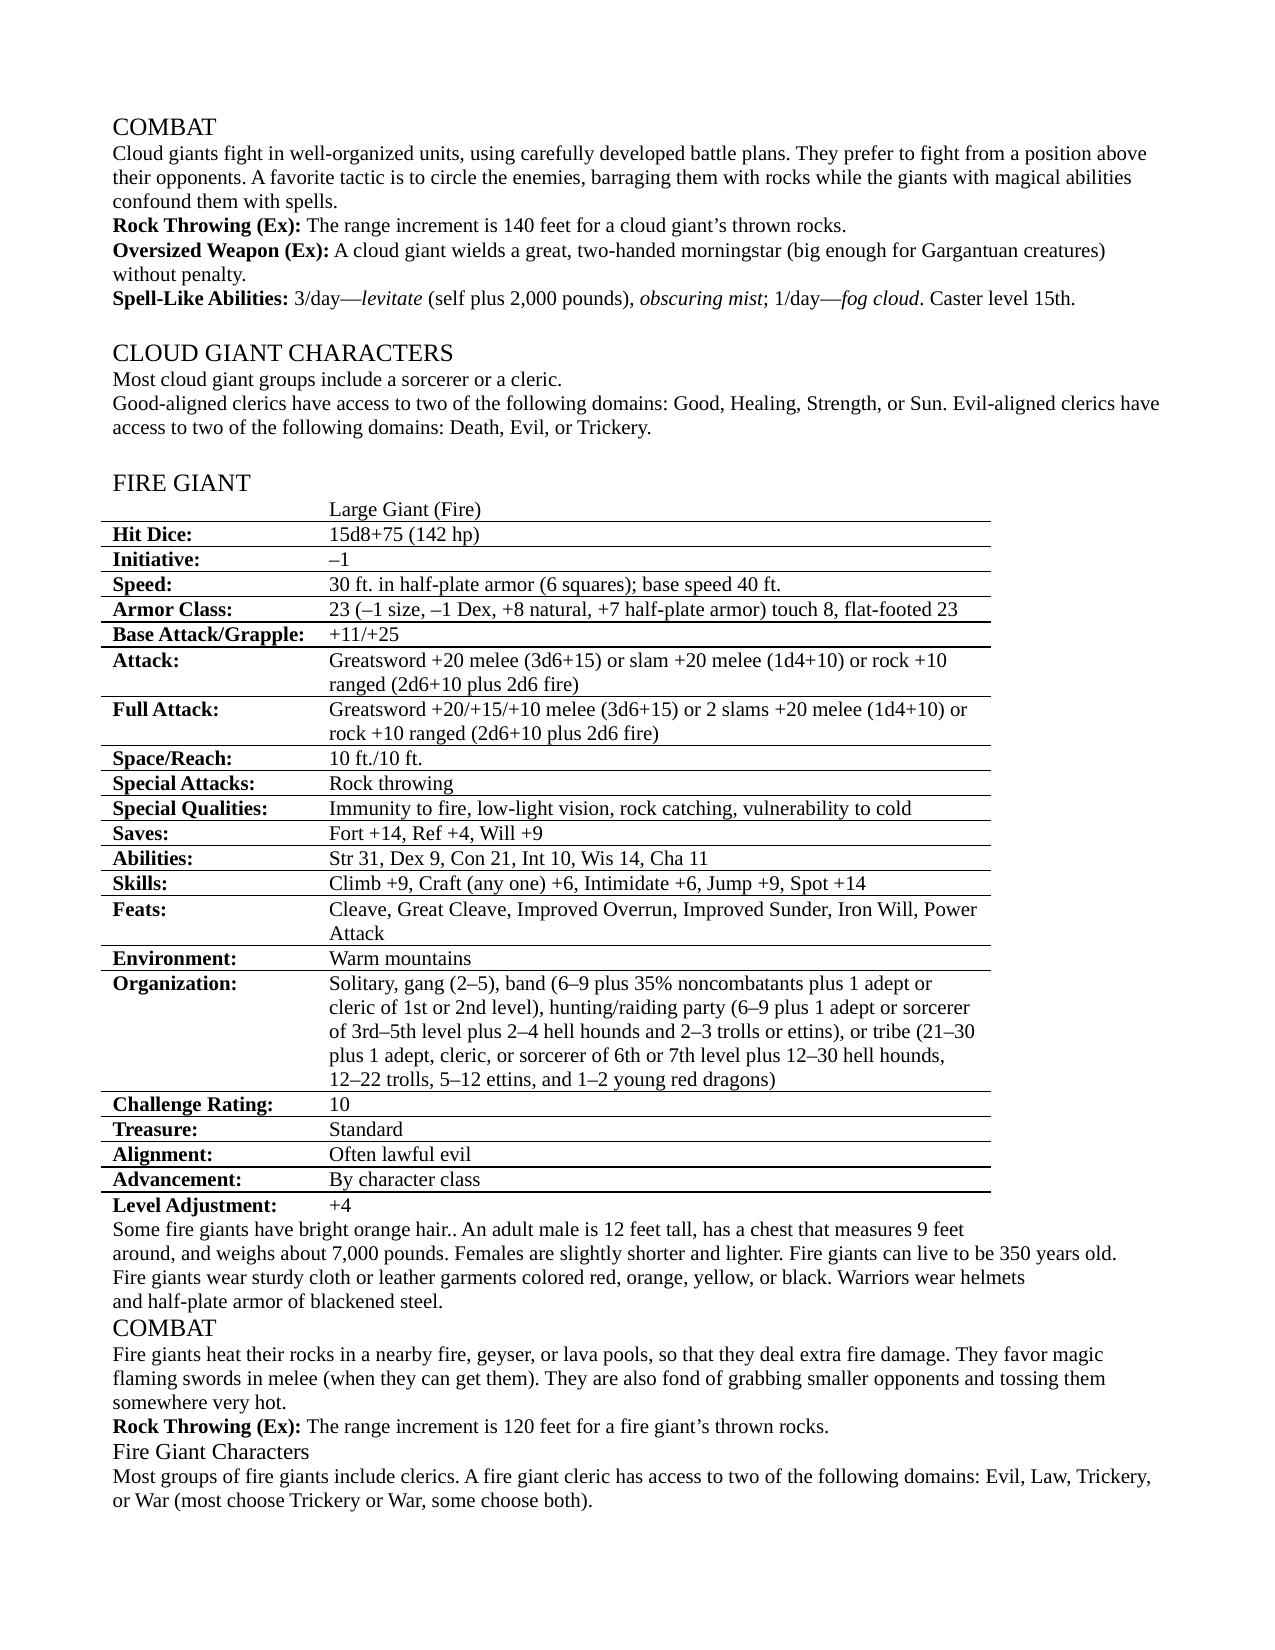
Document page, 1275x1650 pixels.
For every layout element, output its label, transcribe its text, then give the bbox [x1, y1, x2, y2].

text Spell-Like Abilities: 3/day—levitate (self plus 2,000 pounds), obscuring mist; 1/day—fog cloud. Caster level 15th. [112, 286, 1162, 310]
table_cell Hit Dice: [101, 522, 318, 546]
table_cell Environment: [101, 946, 318, 970]
table_cell Skills: [101, 871, 318, 895]
table_cell Challenge Rating: [101, 1092, 318, 1116]
table_cell Greatsword +20 melee (3d6+15) or slam +20 melee (1d4+10) or rock +10 ranged (2d6+10 plus 2d6 fire) [318, 648, 991, 696]
table_cell 10 [318, 1092, 991, 1116]
table_cell Warm mountains [318, 946, 991, 970]
table_cell Str 31, Dex 9, Con 21, Int 10, Wis 14, Cha 11 [318, 846, 991, 870]
table_cell +11/+25 [318, 623, 991, 646]
table_cell Full Attack: [101, 697, 318, 745]
text Fire Giant Characters [112, 1438, 1162, 1464]
table_cell Base Attack/Grapple: [101, 623, 318, 646]
table_cell Space/Reach: [101, 746, 318, 770]
text Cloud giants fight in well-organized units, using carefully developed battle plans. They prefer to fight from a position above their opponents. A favorite tactic is to circle the enemies, barraging them with rocks while the giants with magical abilities confound them with spells. [112, 141, 1162, 213]
table_cell –1 [318, 547, 991, 571]
table_cell Armor Class: [101, 597, 318, 621]
text Most cloud giant groups include a sorcerer or a cleric. [112, 367, 1162, 391]
text Rock Throwing (Ex): The range increment is 140 feet for a cloud giant’s thrown rocks. [112, 213, 1162, 237]
table_cell +4 [318, 1193, 991, 1217]
table_cell Often lawful evil [318, 1142, 991, 1166]
table_header Large Giant (Fire) [318, 497, 991, 521]
table_cell Level Adjustment: [101, 1193, 318, 1217]
text Rock Throwing (Ex): The range increment is 120 feet for a fire giant’s thrown rocks. [112, 1414, 1162, 1438]
text Some fire giants have bright orange hair.. An adult male is 12 feet tall, has a chest that measures 9 feet [112, 1217, 1162, 1241]
table_cell 10 ft./10 ft. [318, 746, 991, 770]
table_cell Initiative: [101, 547, 318, 571]
table_cell Immunity to fire, low-light vision, rock catching, vulnerability to cold [318, 796, 991, 820]
table_cell 30 ft. in half-plate armor (6 squares); base speed 40 ft. [318, 572, 991, 596]
table_cell Cleave, Great Cleave, Improved Overrun, Improved Sunder, Iron Will, Power Attack [318, 896, 991, 944]
text CLOUD GIANT CHARACTERS [112, 338, 1162, 367]
table_cell Standard [318, 1117, 991, 1141]
text around, and weighs about 7,000 pounds. Females are slightly shorter and lighter. Fire giants can live to be 350 years old. [112, 1241, 1162, 1265]
table_cell Saves: [101, 821, 318, 845]
table_cell Climb +9, Craft (any one) +6, Intimidate +6, Jump +9, Spot +14 [318, 871, 991, 895]
table_header [101, 497, 318, 521]
text Oversized Weapon (Ex): A cloud giant wields a great, two-handed morningstar (big enough for Gargantuan creatures) without penalty. [112, 237, 1162, 286]
text Good-aligned clerics have access to two of the following domains: Good, Healing, Strength, or Sun. Evil-aligned clerics have access to two of the following domains: Death, Evil, or Trickery. [112, 391, 1162, 439]
table_cell Attack: [101, 648, 318, 696]
text Most groups of fire giants include clerics. A fire giant cleric has access to two of the following domains: Evil, Law, Trickery, or War (most choose Trickery or War, some choose both). [112, 1464, 1162, 1512]
table_cell Fort +14, Ref +4, Will +9 [318, 821, 991, 845]
table_cell Speed: [101, 572, 318, 596]
text Fire giants heat their rocks in a nearby fire, geyser, or lava pools, so that they deal extra fire damage. They favor magic flaming swords in melee (when they can get them). They are also fond of grabbing smaller opponents and tossing them somewhere very hot. [112, 1342, 1162, 1414]
table_cell By character class [318, 1168, 991, 1191]
table_cell Special Qualities: [101, 796, 318, 820]
table_cell Organization: [101, 971, 318, 1091]
table_cell Treasure: [101, 1117, 318, 1141]
table_cell Feats: [101, 896, 318, 944]
table_cell Alignment: [101, 1142, 318, 1166]
table_cell 15d8+75 (142 hp) [318, 522, 991, 546]
table_cell Abilities: [101, 846, 318, 870]
table_cell Solitary, gang (2–5), band (6–9 plus 35% noncombatants plus 1 adept or cleric of 1st or 2nd level), hunting/raiding party (6–9 plus 1 adept or sorcerer of 3rd–5th level plus 2–4 hell hounds and 2–3 trolls or ettins), or tribe (21–30 plus 1 adept, cleric, or sorcerer of 6th or 7th level plus 12–30 hell hounds, 12–22 trolls, 5–12 ettins, and 1–2 young red dragons) [318, 971, 991, 1091]
text Fire giants wear sturdy cloth or leather garments colored red, orange, yellow, or black. Warriors wear helmets [112, 1265, 1162, 1289]
text COMBAT [112, 1313, 1162, 1342]
table_cell Greatsword +20/+15/+10 melee (3d6+15) or 2 slams +20 melee (1d4+10) or rock +10 ranged (2d6+10 plus 2d6 fire) [318, 697, 991, 745]
table_cell Advancement: [101, 1168, 318, 1191]
table_cell 23 (–1 size, –1 Dex, +8 natural, +7 half-plate armor) touch 8, flat-footed 23 [318, 597, 991, 621]
table_cell Rock throwing [318, 771, 991, 795]
text COMBAT [112, 112, 1162, 141]
text FIRE GIANT [112, 468, 1162, 497]
text and half-plate armor of blackened steel. [112, 1289, 1162, 1313]
table_cell Special Attacks: [101, 771, 318, 795]
